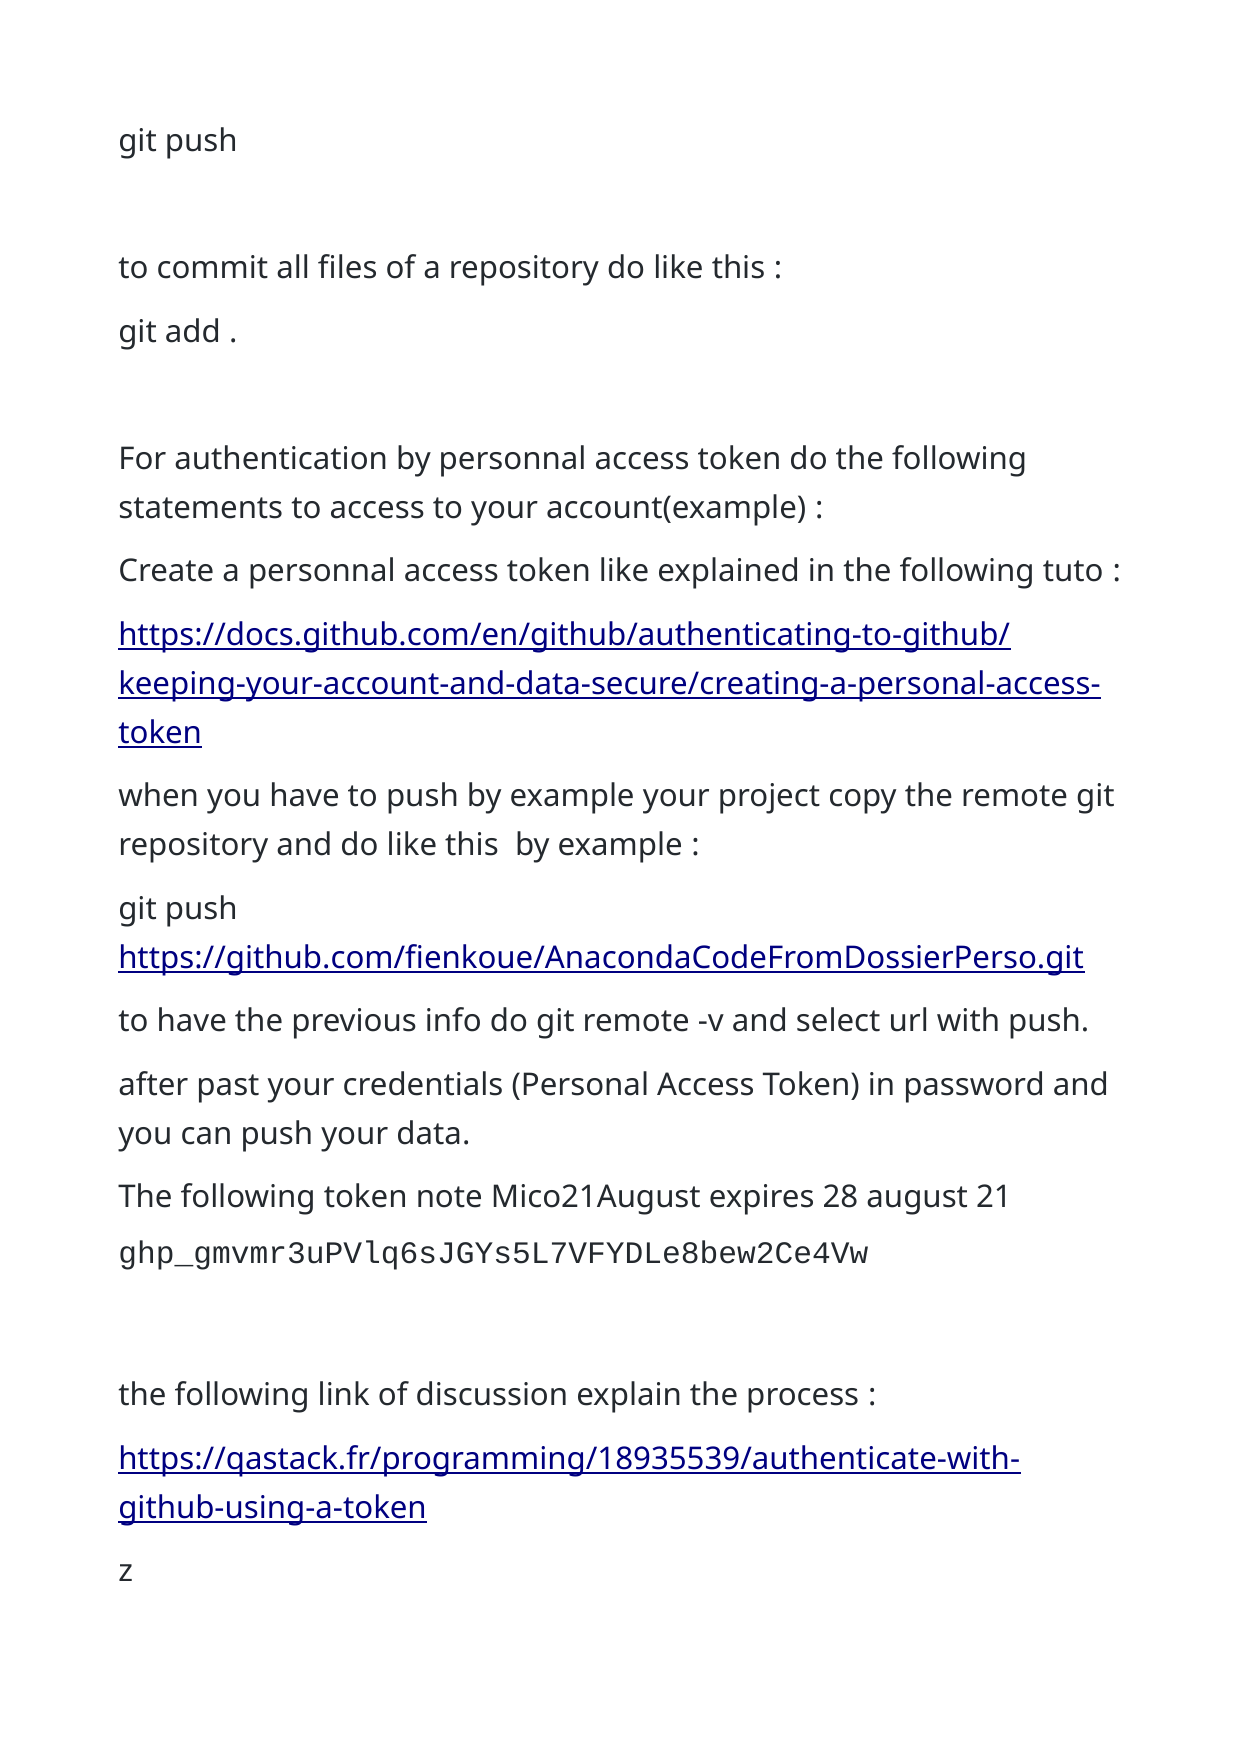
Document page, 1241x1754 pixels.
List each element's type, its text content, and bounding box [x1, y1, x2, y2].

text 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 [118, 1238, 1122, 1273]
text the following link of discussion explain the process : [118, 1372, 1122, 1415]
text https://docs.github.com/en/github/authenticating-to-github/keeping-your-account-and-data-secure/creating-a-personal-access-token [118, 612, 1122, 752]
text git add . [118, 309, 1122, 351]
text For authentication by personnal access token do the following statements to access to your account(example) : [118, 436, 1122, 527]
text https://qastack.fr/programming/18935539/authenticate-with-github-using-a-token [118, 1436, 1122, 1527]
text after past your credentials (Personal Access Token) in password and you can push your data. [118, 1062, 1122, 1153]
text to commit all files of a repository do like this : [118, 245, 1122, 288]
text git push https://github.com/fienkoue/AnacondaCodeFromDossierPerso.git [118, 886, 1122, 977]
text The following token note Mico21August expires 28 august 21 [118, 1174, 1122, 1217]
text when you have to push by example your project copy the remote git repository and do like this by example : [118, 773, 1122, 865]
text z [118, 1548, 1122, 1591]
text Create a personnal access token like explained in the following tuto : [118, 548, 1122, 591]
text git push [118, 118, 1122, 161]
text to have the previous info do git remote -v and select url with push. [118, 998, 1122, 1041]
